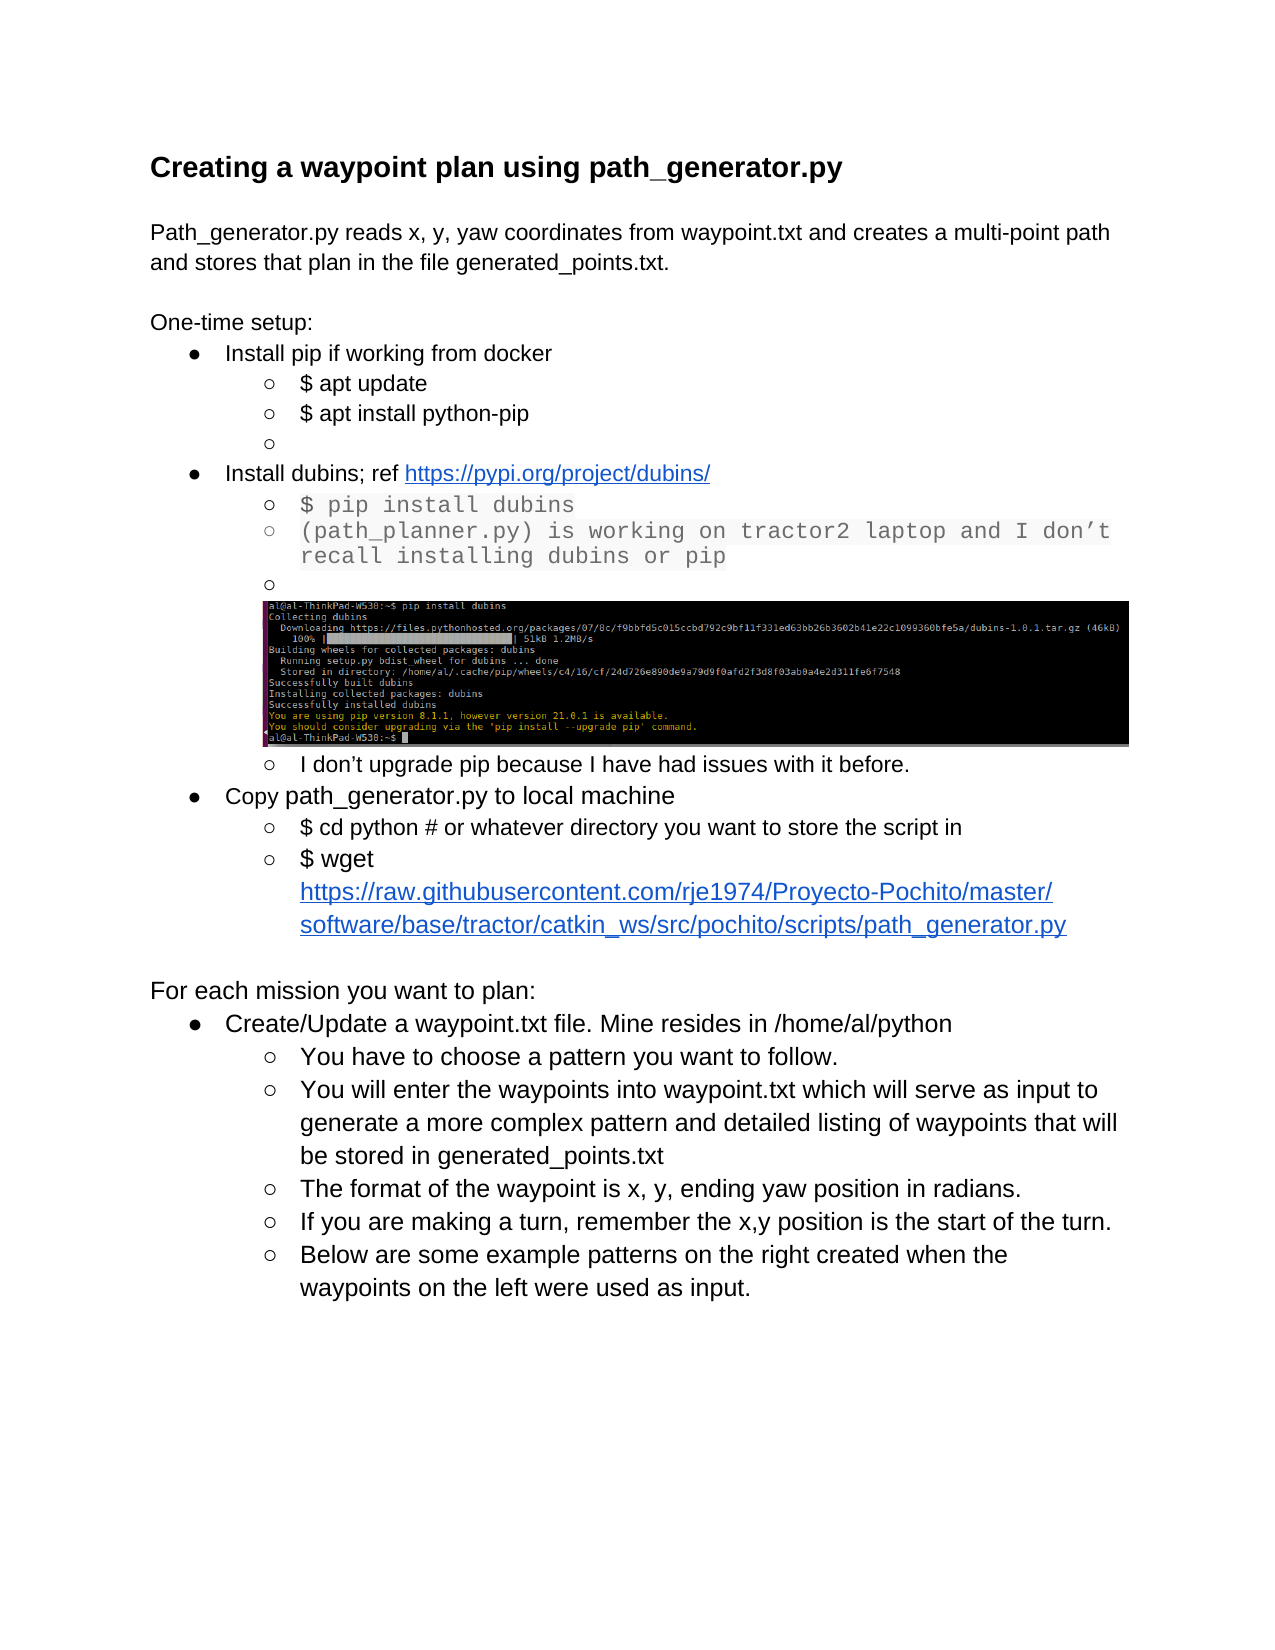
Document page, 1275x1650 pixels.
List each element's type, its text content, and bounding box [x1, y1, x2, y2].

list You have to choose a pattern you want to follow. [262, 1042, 1125, 1071]
list The format of the waypoint is x, y, ending yaw position in radians. [262, 1174, 1125, 1203]
list Create/Update a waypoint.txt file. Mine resides in /home/al/python [187, 1009, 1125, 1038]
list $ apt install python-pip [262, 400, 1125, 426]
list Below are some example patterns on the right created when the waypoints on the left were used as input. [262, 1240, 1125, 1302]
text For each mission you want to plan: [150, 976, 1125, 1005]
list (path_planner.py) is working on tractor2 laptop and I don’t recall installing dubins or pip [262, 519, 1125, 571]
text Path_generator.py reads x, y, yaw coordinates from waypoint.txt and creates a multi-point path and stores that plan in the file generated_points.txt. [150, 219, 1125, 275]
picture [262, 601, 1129, 747]
list You will enter the waypoints into waypoint.txt which will serve as input to generate a more complex pattern and detailed listing of waypoints that will be stored in generated_points.txt [262, 1075, 1125, 1170]
list I don’t upgrade pip because I have had issues with it before. [262, 751, 1125, 777]
list Install dubins; ref https://pypi.org/project/dubins/ [187, 460, 1125, 487]
text One-time setup: [150, 309, 1125, 336]
text Creating a waypoint plan using path_generator.py [150, 150, 1125, 183]
list $ pip install dubins [262, 491, 1125, 519]
list $ cd python # or whatever directory you want to store the script in [262, 814, 1125, 840]
list $ wget https://raw.githubusercontent.com/rje1974/Proyecto-Pochito/master/software/base/tractor/catkin_ws/src/pochito/scripts/path_generator.py [262, 844, 1125, 939]
list If you are making a turn, remember the x,y position is the start of the turn. [262, 1207, 1125, 1236]
list Copy path_generator.py to local machine [187, 781, 1125, 810]
list $ apt update [262, 370, 1125, 396]
list Install pip if working from docker [187, 339, 1125, 366]
